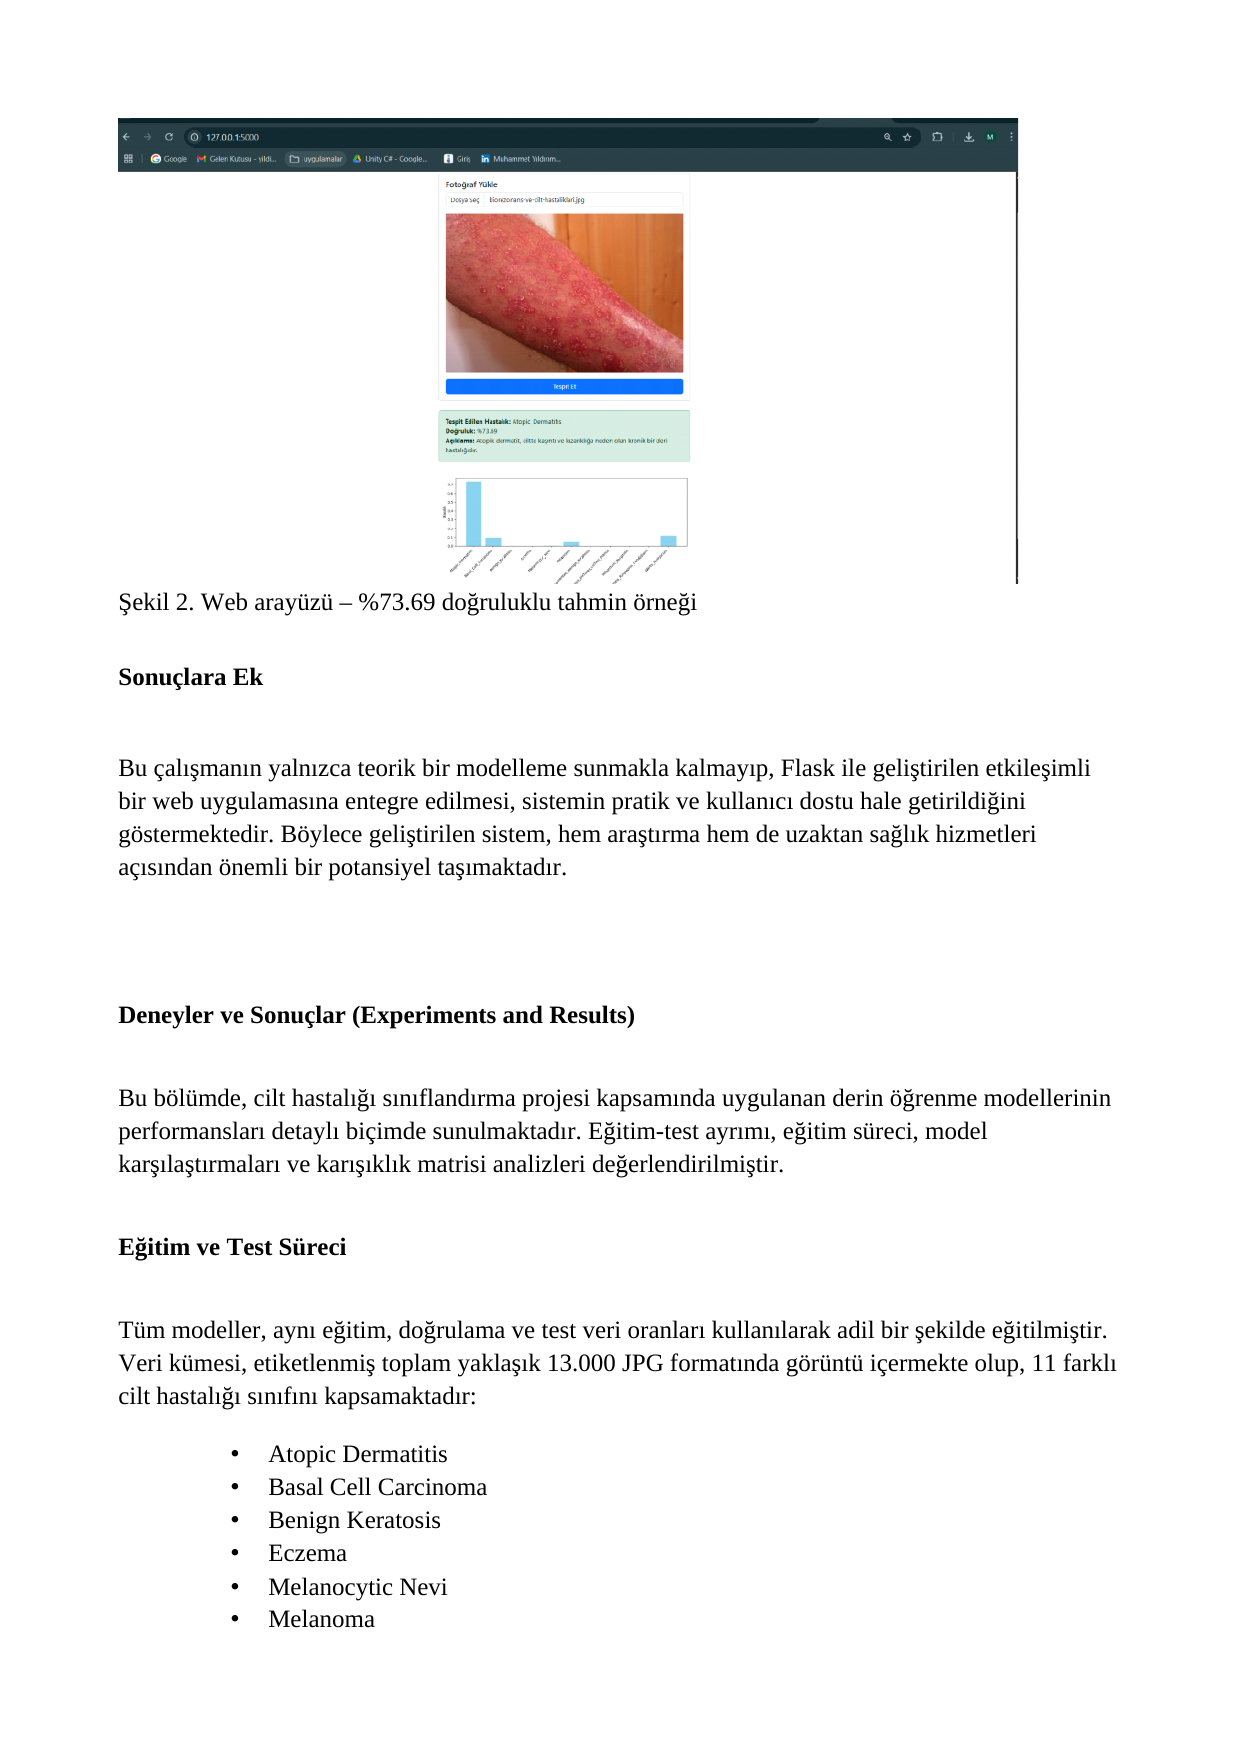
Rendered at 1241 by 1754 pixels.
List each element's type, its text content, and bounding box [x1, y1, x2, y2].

list Basal Cell Carcinoma [231, 1472, 1122, 1501]
text Bu çalışmanın yalnızca teorik bir modelleme sunmakla kalmayıp, Flask ile geliştirilen etkileşimli bir web uygulamasına entegre edilmesi, sistemin pratik ve kullanıcı dostu hale getirildiğini göstermektedir. Böylece geliştirilen sistem, hem araştırma hem de uzaktan sağlık hizmetleri açısından önemli bir potansiyel taşımaktadır. [118, 720, 1122, 946]
list Eczema [231, 1538, 1122, 1567]
text Deneyler ve Sonuçlar (Experiments and Results) [118, 1000, 1122, 1029]
list Melanoma [231, 1604, 1122, 1633]
list Benign Keratosis [231, 1506, 1122, 1534]
text Şekil 2. Web arayüzü – %73.69 doğruluklu tahmin örneği [118, 118, 1122, 616]
text Sonuçlara Ek [118, 662, 1122, 691]
text Tüm modeller, aynı eğitim, doğrulama ve test veri oranları kullanılarak adil bir şekilde eğitilmiştir. Veri kümesi, etiketlenmiş toplam yaklaşık 13.000 JPG formatında görüntü içermekte olup, 11 farklı cilt hastalığı sınıfını kapsamaktadır: [118, 1315, 1122, 1410]
text Bu bölümde, cilt hastalığı sınıflandırma projesi kapsamında uygulanan derin öğrenme modellerinin performansları detaylı biçimde sunulmaktadır. Eğitim-test ayrımı, eğitim süreci, model karşılaştırmaları ve karışıklık matrisi analizleri değerlendirilmiştir. [118, 1083, 1122, 1178]
list Atopic Dermatitis [231, 1439, 1122, 1468]
text Eğitim ve Test Süreci [118, 1232, 1122, 1261]
list Melanocytic Nevi [231, 1572, 1122, 1600]
